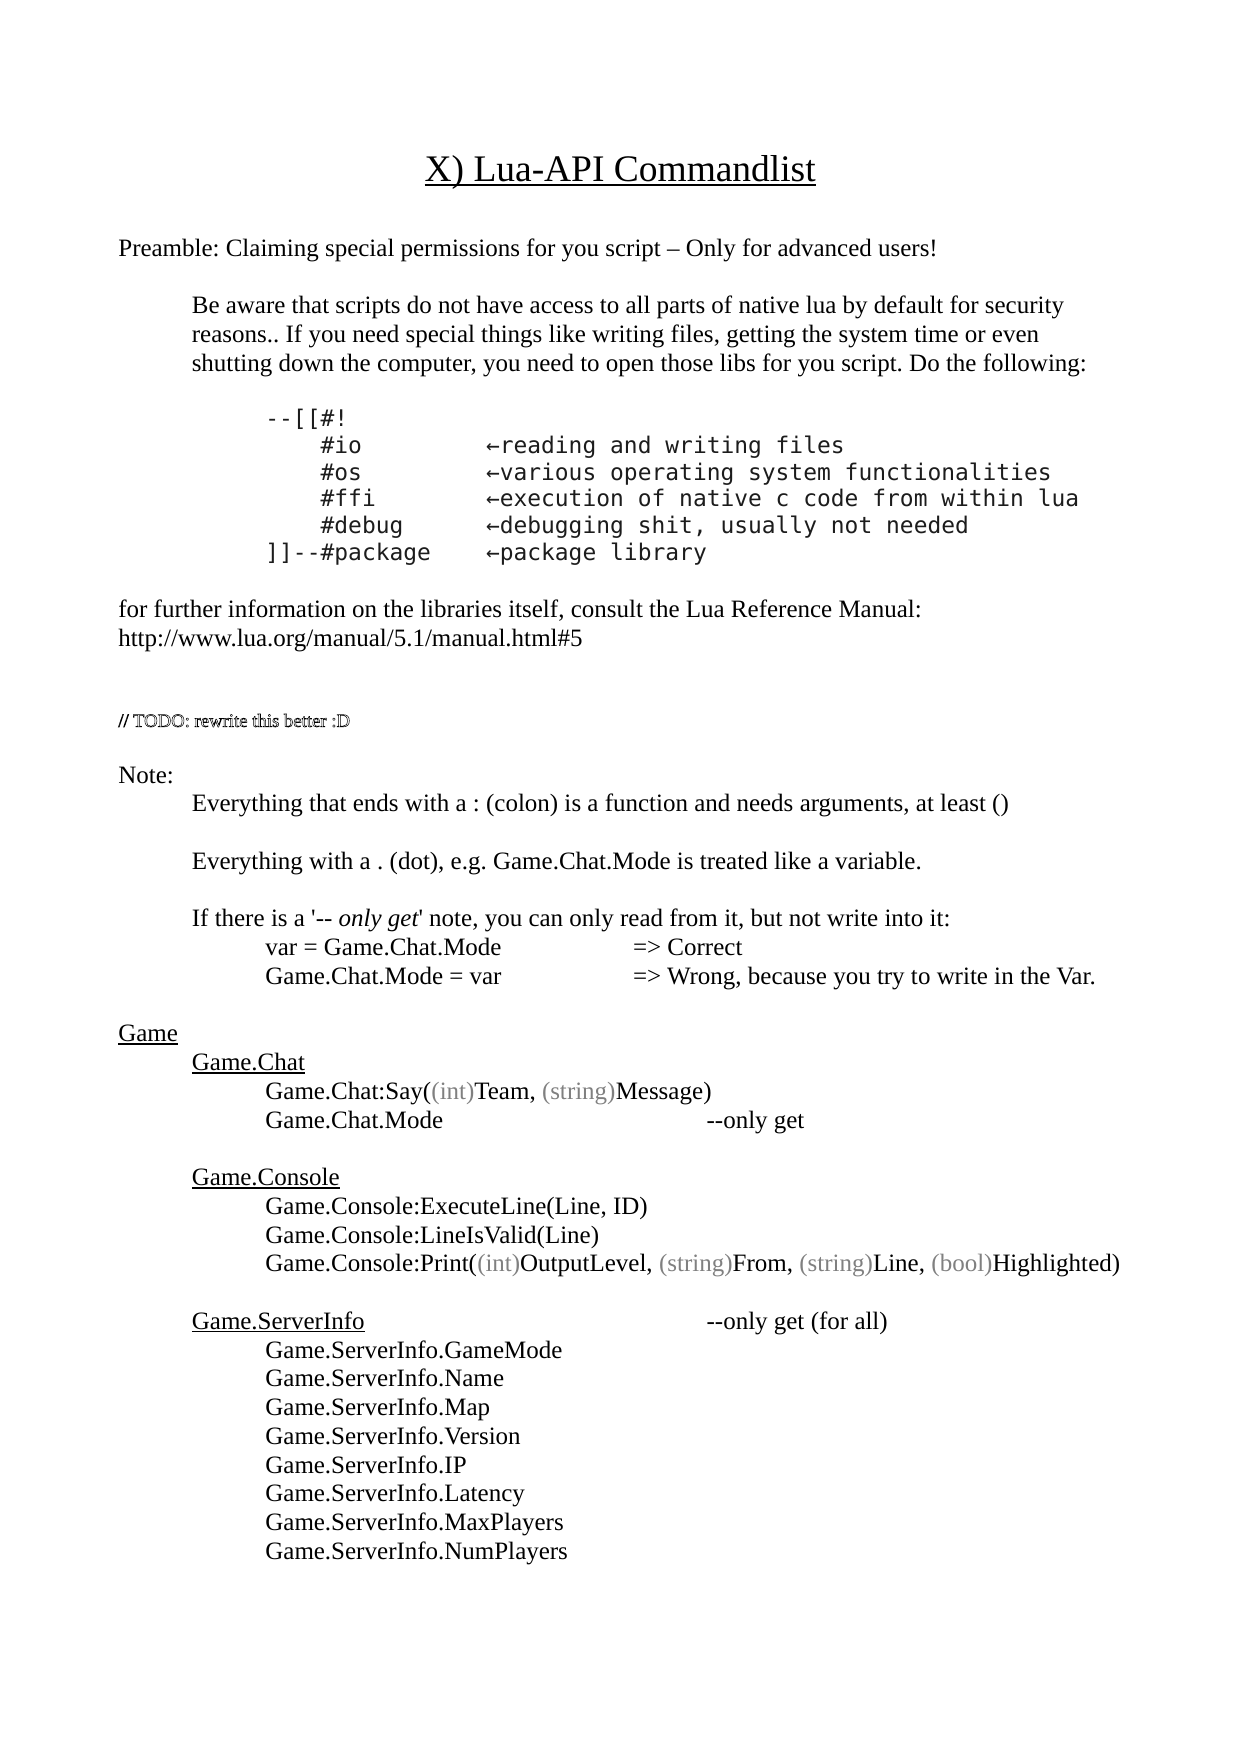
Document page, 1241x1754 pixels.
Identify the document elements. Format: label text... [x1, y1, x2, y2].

text Game [118, 1018, 1122, 1047]
text http://www.lua.org/manual/5.1/manual.html#5 [118, 623, 1122, 652]
text Game.ServerInfo.Version [118, 1421, 1122, 1450]
text Game.Console:ExecuteLine(Line, ID) [118, 1191, 1122, 1220]
text #debug ←debugging shit, usually not needed [118, 512, 1122, 539]
text var = Game.Chat.Mode => Correct [118, 932, 1122, 961]
text Game.Console:LineIsValid(Line) [118, 1220, 1122, 1248]
text #os ←various operating system functionalities [118, 459, 1122, 486]
text Game.ServerInfo.IP [118, 1450, 1122, 1478]
text Note: [118, 760, 1122, 788]
text --[[#! [118, 406, 1122, 432]
text Game.Chat.Mode --only get [118, 1105, 1122, 1133]
text Game.ServerInfo.MaxPlayers [118, 1507, 1122, 1536]
text Game.ServerInfo --only get (for all) [118, 1306, 1122, 1335]
text Everything with a . (dot), e.g. Game.Chat.Mode is treated like a variable. [118, 846, 1122, 875]
text Game.ServerInfo.Latency [118, 1478, 1122, 1507]
text If there is a '-- only get' note, you can only read from it, but not write into it: [118, 903, 1122, 932]
text for further information on the libraries itself, consult the Lua Reference Manual: [118, 594, 1122, 623]
text Game.Chat:Say((int)Team, (string)Message) [118, 1076, 1122, 1105]
text Game.Chat.Mode = var => Wrong, because you try to write in the Var. [118, 961, 1122, 990]
text Game.Console [118, 1162, 1122, 1191]
text Everything that ends with a : (colon) is a function and needs arguments, at least () [118, 788, 1122, 817]
text Preamble: Claiming special permissions for you script – Only for advanced users! [118, 233, 1122, 262]
text Game.ServerInfo.NumPlayers [118, 1536, 1122, 1565]
text shutting down the computer, you need to open those libs for you script. Do the following: [118, 348, 1122, 377]
text X) Lua-API Commandlist [118, 147, 1122, 190]
text Game.ServerInfo.Map [118, 1392, 1122, 1421]
text Game.ServerInfo.GameMode [118, 1335, 1122, 1363]
text Be aware that scripts do not have access to all parts of native lua by default for security reasons.. If you need special things like writing files, getting the system time or even [118, 291, 1122, 348]
text ]]--#package ←package library [118, 539, 1122, 566]
text Game.Chat [118, 1047, 1122, 1076]
text #ffi ←execution of native c code from within lua [118, 486, 1122, 512]
text #io ←reading and writing files [118, 432, 1122, 459]
text // TODO: rewrite this better :D [118, 709, 1122, 731]
text Game.ServerInfo.Name [118, 1363, 1122, 1392]
text Game.Console:Print((int)OutputLevel, (string)From, (string)Line, (bool)Highlighted) [118, 1248, 1122, 1277]
